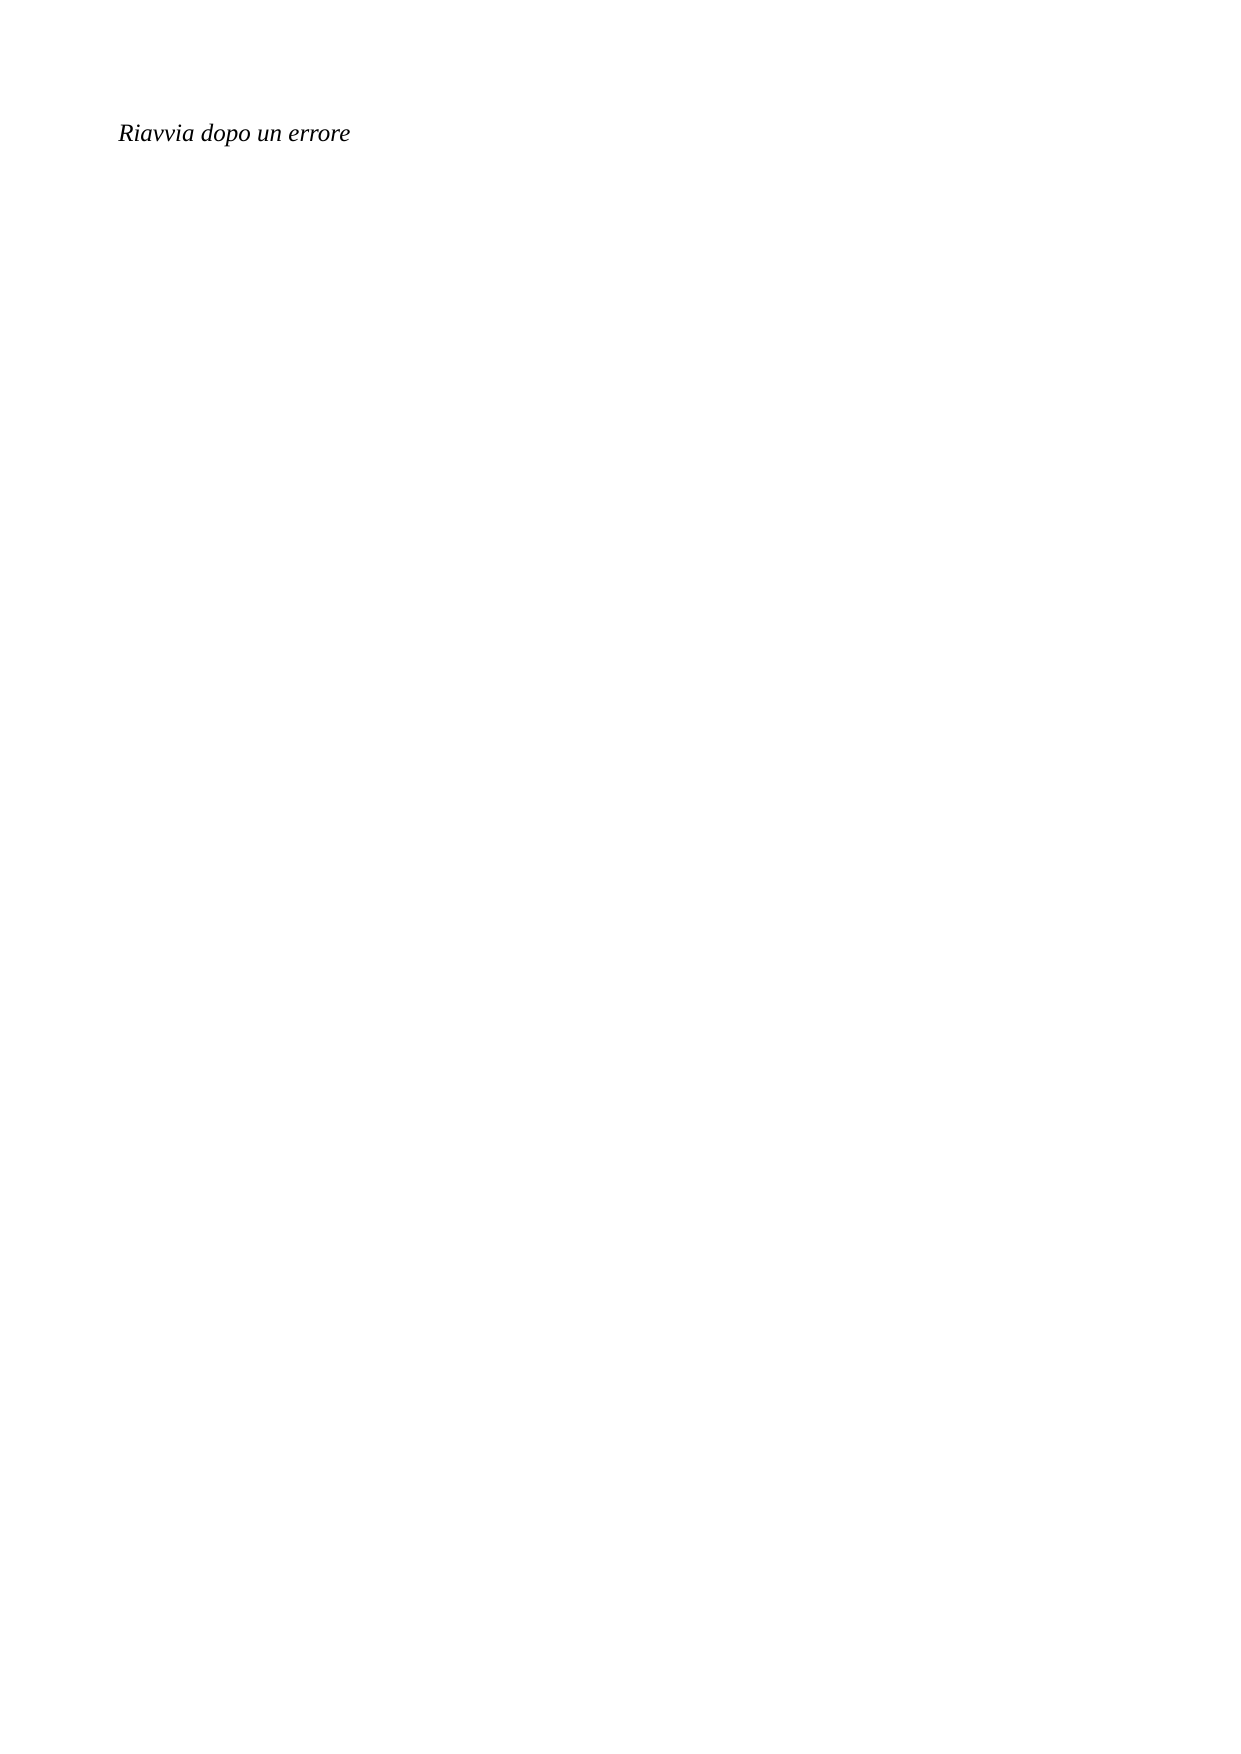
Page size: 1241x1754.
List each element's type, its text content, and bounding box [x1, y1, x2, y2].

text Riavvia dopo un errore [118, 118, 1122, 147]
